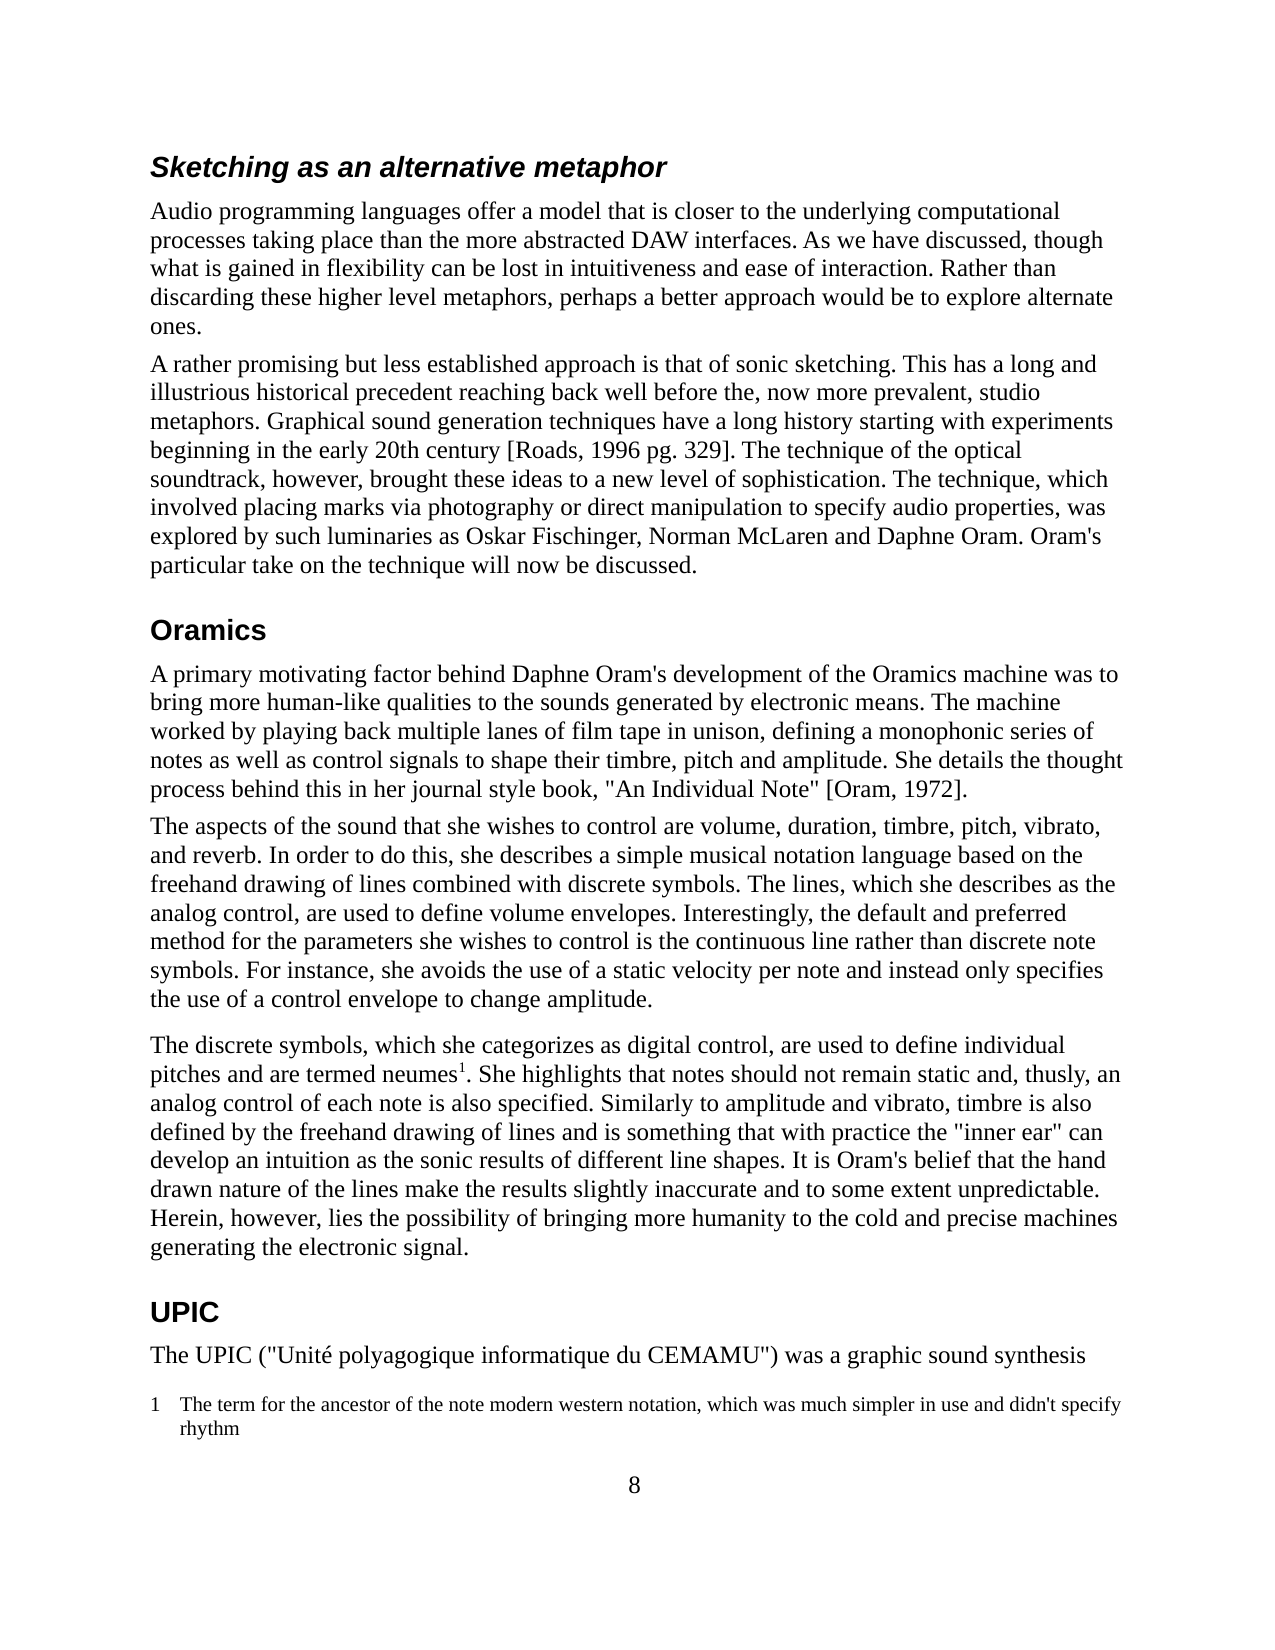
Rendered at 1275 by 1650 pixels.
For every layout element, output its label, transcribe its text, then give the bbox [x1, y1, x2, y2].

text The aspects of the sound that she wishes to control are volume, duration, timbre, pitch, vibrato, and reverb. In order to do this, she describes a simple musical notation language based on the freehand drawing of lines combined with discrete symbols. The lines, which she describes as the analog control, are used to define volume envelopes. Interestingly, the default and preferred method for the parameters she wishes to control is the continuous line rather than discrete note symbols. For instance, she avoids the use of a static velocity per note and instead only specifies the use of a control envelope to change amplitude. [150, 811, 1125, 1013]
text The UPIC ("Unité polyagogique informatique du CEMAMU") was a graphic sound synthesis [150, 1341, 1125, 1369]
text The discrete symbols, which she categorizes as digital control, are used to define individual pitches and are termed neumes. She highlights that notes should not remain static and, thusly, an analog control of each note is also specified. Similarly to amplitude and vibrato, timbre is also defined by the freehand drawing of lines and is something that with practice the "inner ear" can develop an intuition as the sonic results of different line shapes. It is Oram's belief that the hand drawn nature of the lines make the results slightly inaccurate and to some extent unpredictable. Herein, however, lies the possibility of bringing more humanity to the cold and precise machines generating the electronic signal. [150, 1031, 1125, 1261]
text A rather promising but less established approach is that of sonic sketching. This has a long and illustrious historical precedent reaching back well before the, now more prevalent, studio metaphors. Graphical sound generation techniques have a long history starting with experiments beginning in the early 20th century [Roads, 1996 pg. 329]. The technique of the optical soundtrack, however, brought these ideas to a new level of sophistication. The technique, which involved placing marks via photography or direct manipulation to specify audio properties, was explored by such luminaries as Oskar Fischinger, Norman McLaren and Daphne Oram. Oram's particular take on the technique will now be discussed. [150, 349, 1125, 579]
text Audio programming languages offer a model that is closer to the underlying computational processes taking place than the more abstracted DAW interfaces. As we have discussed, though what is gained in flexibility can be lost in intuitiveness and ease of interaction. Rather than discarding these higher level metaphors, perhaps a better approach would be to explore alternate ones. [150, 196, 1125, 340]
subtitle Sketching as an alternative metaphor [150, 150, 1125, 183]
text A primary motivating factor behind Daphne Oram's development of the Oramics machine was to bring more human-like qualities to the sounds generated by electronic means. The machine worked by playing back multiple lanes of film tape in unison, defining a monophonic series of notes as well as control signals to shape their timbre, pitch and amplitude. She details the thought process behind this in her journal style book, "An Individual Note" [Oram, 1972]. [150, 659, 1125, 802]
subtitle UPIC [150, 1294, 1125, 1328]
subtitle Oramics [150, 613, 1125, 646]
text The term for the ancestor of the note modern western notation, which was much simpler in use and didn't specify rhythm [150, 1392, 1125, 1440]
